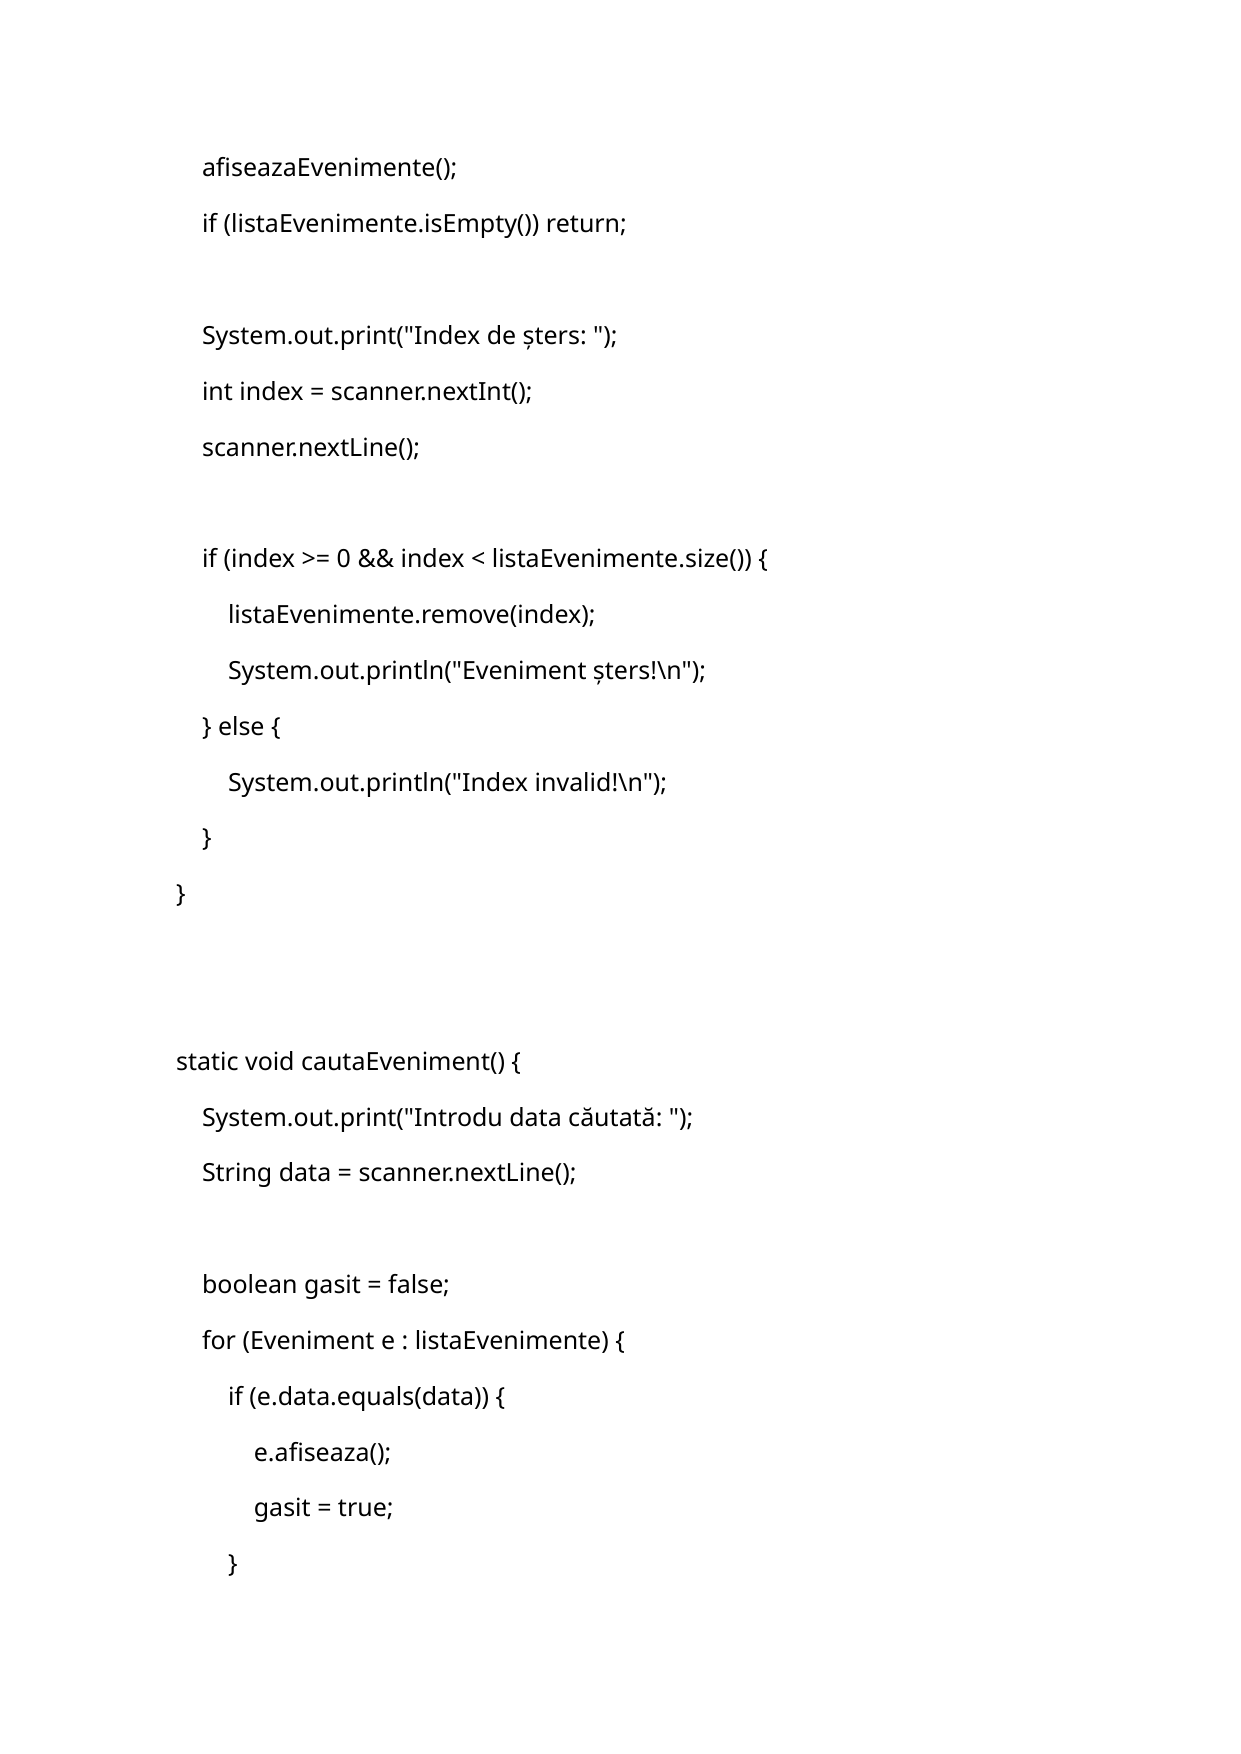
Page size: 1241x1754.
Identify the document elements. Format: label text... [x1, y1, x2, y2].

text System.out.println("Index invalid!\n"); [150, 764, 1090, 798]
text static void cautaEveniment() { [150, 1043, 1090, 1077]
text } [150, 876, 1090, 910]
text if (e.data.equals(data)) { [150, 1378, 1090, 1412]
text afiseazaEvenimente(); [150, 150, 1090, 184]
text } else { [150, 708, 1090, 742]
text scanner.nextLine(); [150, 429, 1090, 463]
text if (listaEvenimente.isEmpty()) return; [150, 206, 1090, 240]
text System.out.print("Introdu data căutată: "); [150, 1099, 1090, 1133]
text System.out.print("Index de șters: "); [150, 317, 1090, 352]
text for (Eveniment e : listaEvenimente) { [150, 1322, 1090, 1357]
text boolean gasit = false; [150, 1267, 1090, 1301]
text System.out.println("Eveniment șters!\n"); [150, 652, 1090, 687]
text } [150, 820, 1090, 854]
text String data = scanner.nextLine(); [150, 1155, 1090, 1189]
text e.afiseaza(); [150, 1434, 1090, 1468]
text listaEvenimente.remove(index); [150, 597, 1090, 631]
text } [150, 1546, 1090, 1580]
text if (index >= 0 && index < listaEvenimente.size()) { [150, 541, 1090, 575]
text gasit = true; [150, 1490, 1090, 1524]
text int index = scanner.nextInt(); [150, 373, 1090, 407]
